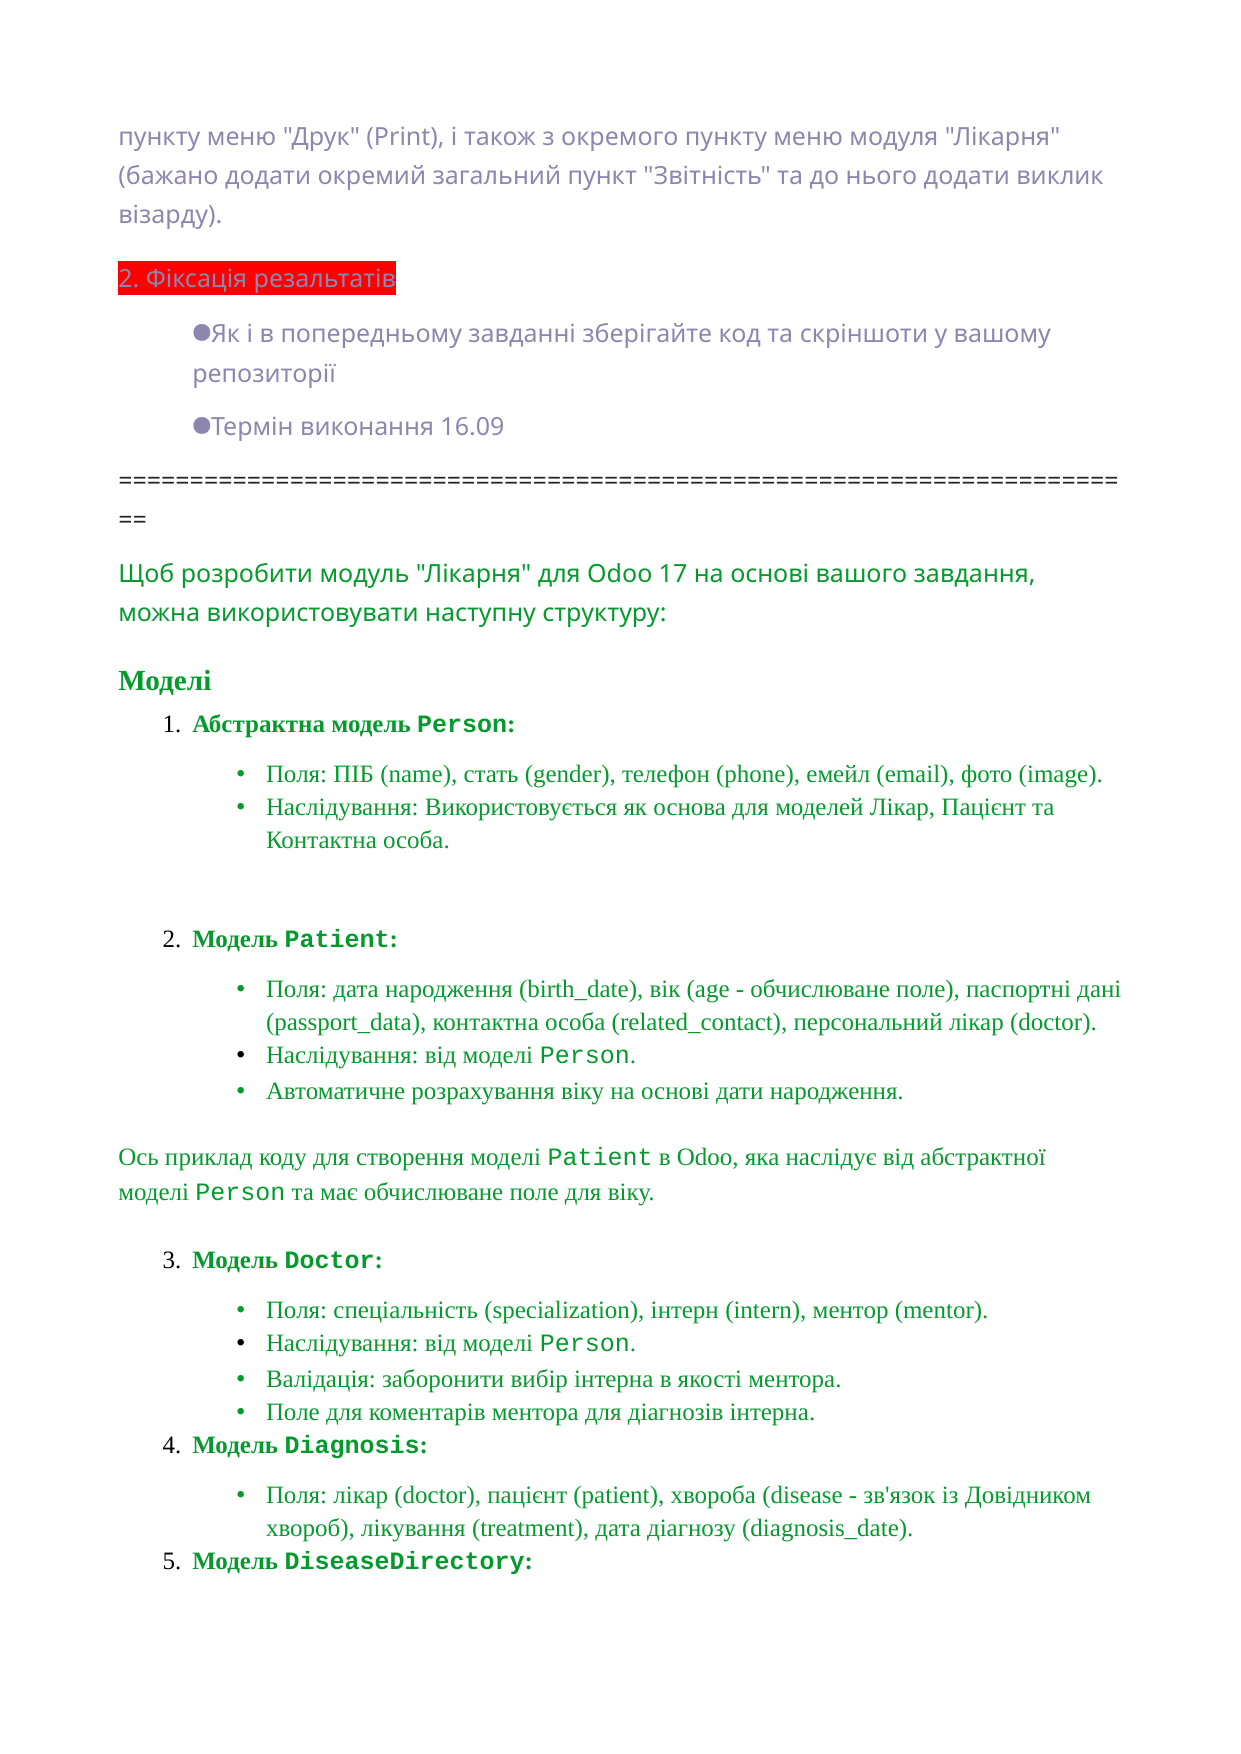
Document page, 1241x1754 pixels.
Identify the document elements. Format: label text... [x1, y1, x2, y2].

list Модель DiseaseDirectory: [162, 1546, 1122, 1577]
list Модель Patient: [162, 924, 1122, 955]
text Ось приклад коду для створення моделі Patient в Odoo, яка наслідує від абстрактної моделі Person та має обчислюване поле для віку. [118, 1142, 1122, 1208]
list Наслідування: від моделі Person. [236, 1328, 1122, 1359]
list Модель Diagnosis: [162, 1430, 1122, 1461]
text ======================================================================== [118, 463, 1122, 536]
list Модель Doctor: [162, 1245, 1122, 1276]
list Наслідування: від моделі Person. [236, 1040, 1122, 1071]
list Як і в попередньому завданні зберігайте код та скріншоти у вашому репозиторії [118, 316, 1122, 389]
list Поле для коментарів ментора для діагнозів інтерна. [236, 1397, 1122, 1426]
list Поля: ПІБ (name), стать (gender), телефон (phone), емейл (email), фото (image). [236, 759, 1122, 788]
text пункту меню "Друк" (Print), і також з окремого пункту меню модуля "Лікарня" (бажано додати окремий загальний пункт "Звітність" та до нього додати виклик візарду). [118, 118, 1122, 231]
subtitle 2. Фіксація резальтатів [118, 261, 1122, 295]
list Поля: спеціальність (specialization), інтерн (intern), ментор (mentor). [236, 1295, 1122, 1324]
list Автоматичне розрахування віку на основі дати народження. [236, 1076, 1122, 1104]
subtitle Моделі [118, 663, 1122, 697]
list Термін виконання 16.09 [118, 409, 1122, 443]
list Наслідування: Використовується як основа для моделей Лікар, Пацієнт та Контактна особа. [236, 792, 1122, 854]
list Поля: дата народження (birth_date), вік (age - обчислюване поле), паспортні дані (passport_data), контактна особа (related_contact), персональний лікар (doctor). [236, 974, 1122, 1036]
list Валідація: заборонити вибір інтерна в якості ментора. [236, 1364, 1122, 1392]
list Поля: лікар (doctor), пацієнт (patient), хвороба (disease - зв'язок із Довідником хвороб), лікування (treatment), дата діагнозу (diagnosis_date). [236, 1480, 1122, 1542]
list Абстрактна модель Person: [162, 709, 1122, 740]
text Щоб розробити модуль "Лікарня" для Odoo 17 на основі вашого завдання, можна використовувати наступну структуру: [118, 556, 1122, 629]
